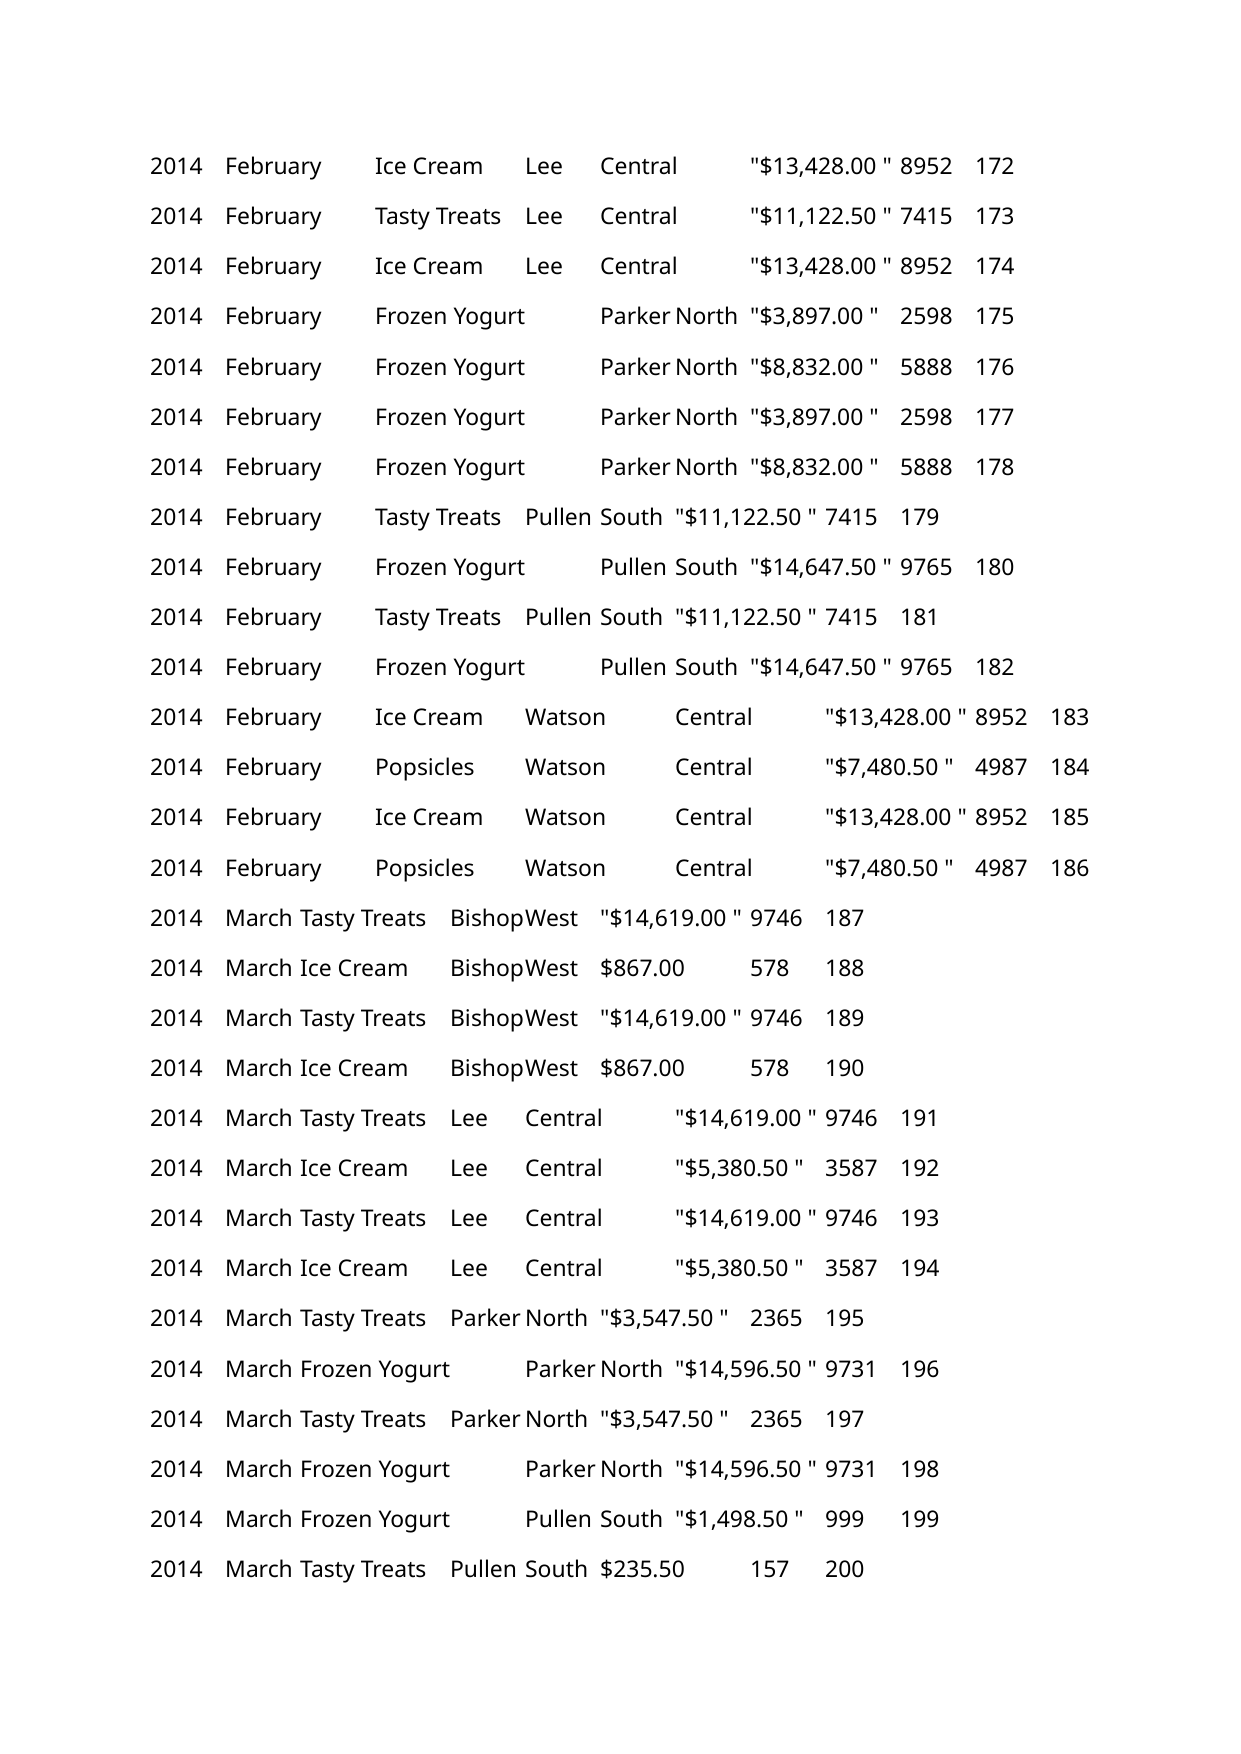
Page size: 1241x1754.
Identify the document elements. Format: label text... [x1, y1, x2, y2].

text 2014 February Frozen Yogurt Parker North "$3,897.00 " 2598 177 [150, 401, 1090, 432]
text 2014 March Tasty Treats Lee Central "$14,619.00 " 9746 193 [150, 1202, 1090, 1233]
text 2014 March Frozen Yogurt Pullen South "$1,498.50 " 999 199 [150, 1503, 1090, 1534]
text 2014 March Frozen Yogurt Parker North "$14,596.50 " 9731 198 [150, 1453, 1090, 1484]
text 2014 February Tasty Treats Lee Central "$11,122.50 " 7415 173 [150, 200, 1090, 231]
text 2014 February Frozen Yogurt Parker North "$8,832.00 " 5888 178 [150, 451, 1090, 482]
text 2014 March Ice Cream Bishop West $867.00 578 190 [150, 1052, 1090, 1083]
text 2014 February Tasty Treats Pullen South "$11,122.50 " 7415 179 [150, 501, 1090, 532]
text 2014 February Ice Cream Watson Central "$13,428.00 " 8952 185 [150, 801, 1090, 833]
text 2014 March Tasty Treats Parker North "$3,547.50 " 2365 195 [150, 1302, 1090, 1334]
text 2014 March Ice Cream Lee Central "$5,380.50 " 3587 194 [150, 1252, 1090, 1283]
text 2014 February Ice Cream Lee Central "$13,428.00 " 8952 174 [150, 250, 1090, 281]
text 2014 February Frozen Yogurt Pullen South "$14,647.50 " 9765 182 [150, 651, 1090, 682]
text 2014 February Ice Cream Lee Central "$13,428.00 " 8952 172 [150, 150, 1090, 181]
text 2014 February Popsicles Watson Central "$7,480.50 " 4987 184 [150, 751, 1090, 782]
text 2014 March Tasty Treats Lee Central "$14,619.00 " 9746 191 [150, 1102, 1090, 1133]
text 2014 March Ice Cream Bishop West $867.00 578 188 [150, 952, 1090, 983]
text 2014 February Popsicles Watson Central "$7,480.50 " 4987 186 [150, 851, 1090, 883]
text 2014 March Tasty Treats Pullen South $235.50 157 200 [150, 1553, 1090, 1584]
text 2014 March Frozen Yogurt Parker North "$14,596.50 " 9731 196 [150, 1352, 1090, 1384]
text 2014 February Frozen Yogurt Pullen South "$14,647.50 " 9765 180 [150, 551, 1090, 582]
text 2014 March Ice Cream Lee Central "$5,380.50 " 3587 192 [150, 1152, 1090, 1183]
text 2014 February Tasty Treats Pullen South "$11,122.50 " 7415 181 [150, 601, 1090, 632]
text 2014 February Frozen Yogurt Parker North "$8,832.00 " 5888 176 [150, 350, 1090, 382]
text 2014 February Ice Cream Watson Central "$13,428.00 " 8952 183 [150, 701, 1090, 732]
text 2014 March Tasty Treats Bishop West "$14,619.00 " 9746 187 [150, 902, 1090, 933]
text 2014 February Frozen Yogurt Parker North "$3,897.00 " 2598 175 [150, 300, 1090, 332]
text 2014 March Tasty Treats Parker North "$3,547.50 " 2365 197 [150, 1403, 1090, 1434]
text 2014 March Tasty Treats Bishop West "$14,619.00 " 9746 189 [150, 1002, 1090, 1033]
